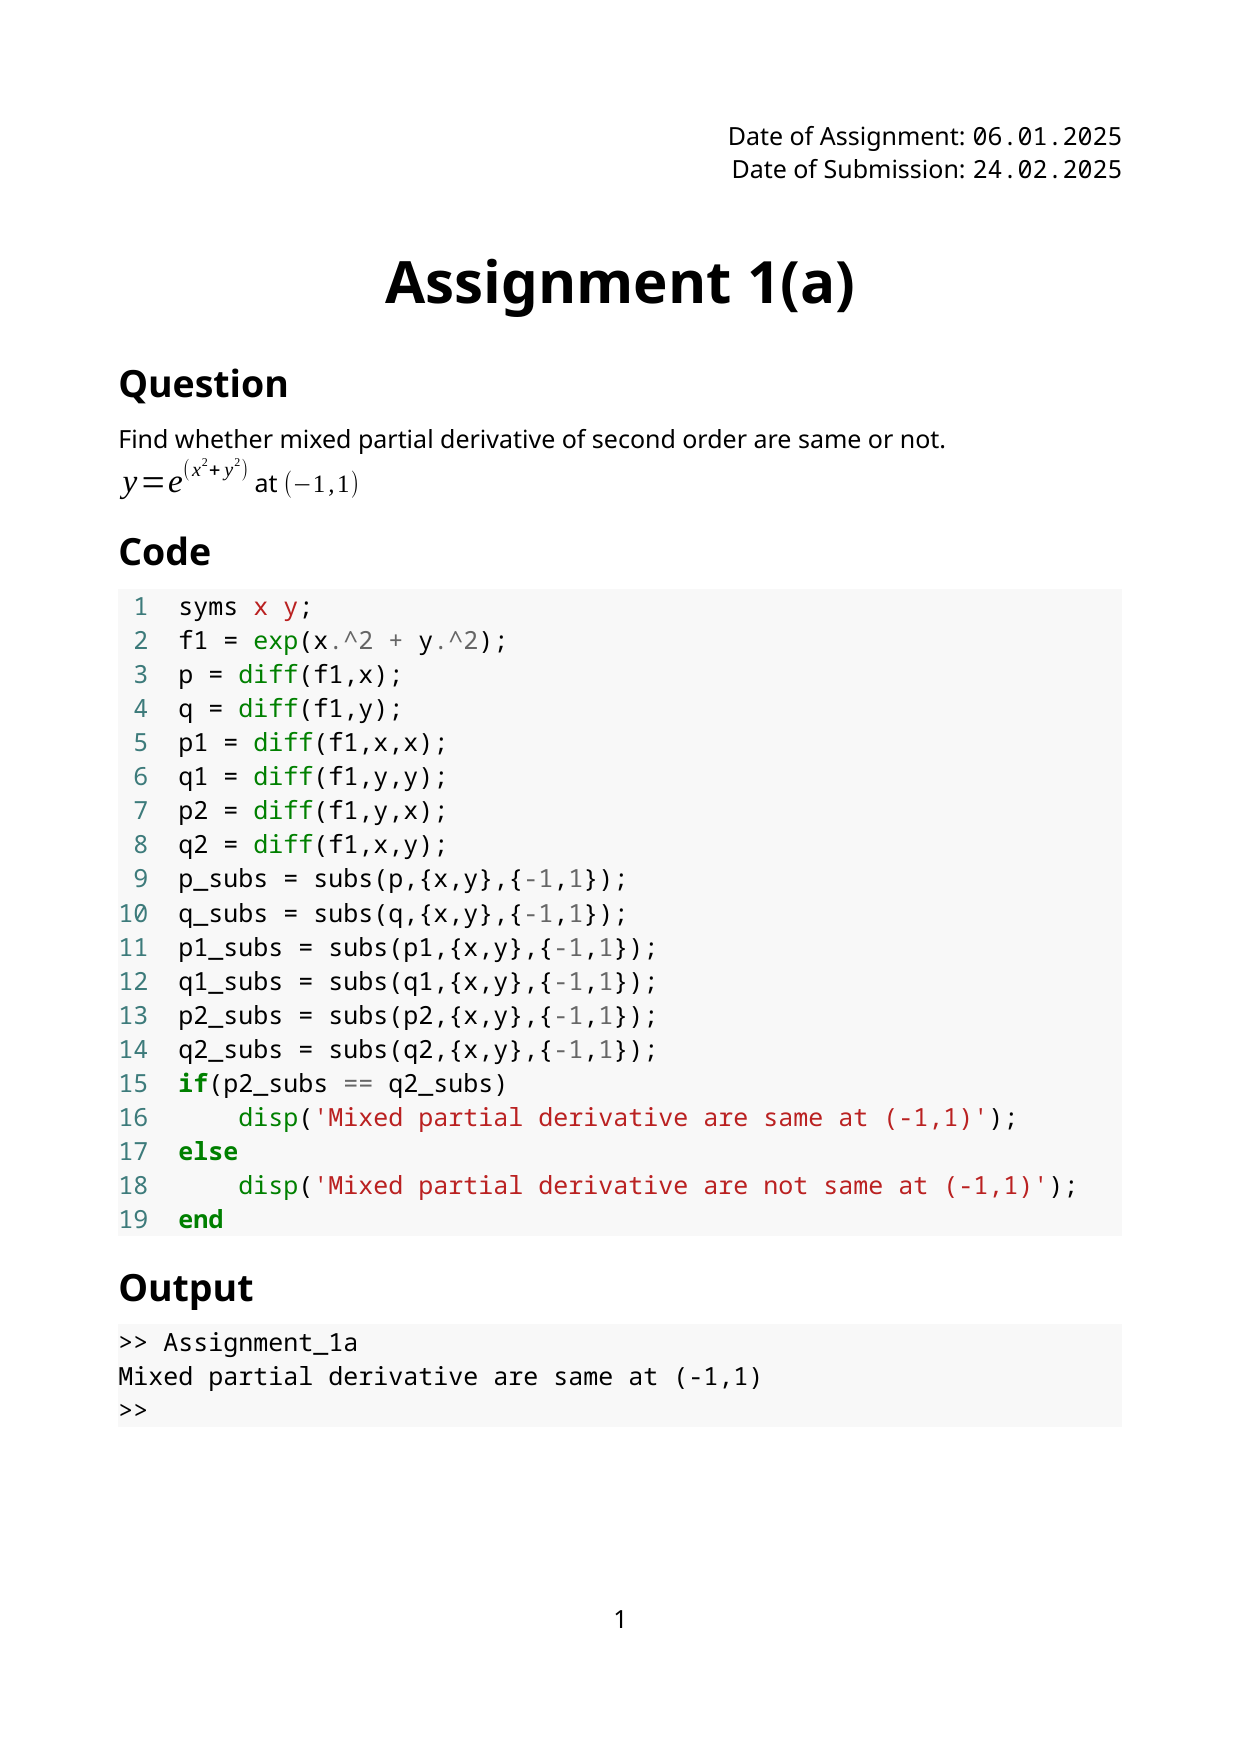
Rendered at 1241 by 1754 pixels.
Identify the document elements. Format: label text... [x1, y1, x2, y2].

text at [118, 455, 1122, 500]
text >> Assignment_1a [118, 1324, 1122, 1358]
subtitle Question [118, 358, 1122, 409]
text 9 p_subs = subs(p,{x,y},{-1,1}); [118, 861, 1122, 895]
text 14 q2_subs = subs(q2,{x,y},{-1,1}); [118, 1031, 1122, 1066]
text Find whether mixed partial derivative of second order are same or not. [118, 421, 1122, 455]
text 4 q = diff(f1,y); [118, 691, 1122, 725]
text 3 p = diff(f1,x); [118, 657, 1122, 691]
text 18 disp('Mixed partial derivative are not same at (-1,1)'); [118, 1168, 1122, 1202]
text 15 if(p2_subs == q2_subs) [118, 1066, 1122, 1099]
text 6 q1 = diff(f1,y,y); [118, 759, 1122, 793]
text 19 end [118, 1202, 1122, 1236]
text 8 q2 = diff(f1,x,y); [118, 827, 1122, 861]
text 17 else [118, 1134, 1122, 1168]
text 2 f1 = exp(x.^2 + y.^2); [118, 623, 1122, 657]
text 1 syms x y; [118, 589, 1122, 623]
text Mixed partial derivative are same at (-1,1) [118, 1358, 1122, 1392]
text 10 q_subs = subs(q,{x,y},{-1,1}); [118, 895, 1122, 929]
text 5 p1 = diff(f1,x,x); [118, 725, 1122, 759]
text 7 p2 = diff(f1,y,x); [118, 793, 1122, 827]
text 16 disp('Mixed partial derivative are same at (-1,1)'); [118, 1099, 1122, 1134]
text 12 q1_subs = subs(q1,{x,y},{-1,1}); [118, 963, 1122, 997]
text 13 p2_subs = subs(p2,{x,y},{-1,1}); [118, 997, 1122, 1031]
text 11 p1_subs = subs(p1,{x,y},{-1,1}); [118, 929, 1122, 963]
subtitle Code [118, 525, 1122, 576]
title Assignment 1(a) [118, 241, 1122, 320]
text >> [118, 1392, 1122, 1427]
subtitle Output [118, 1261, 1122, 1312]
